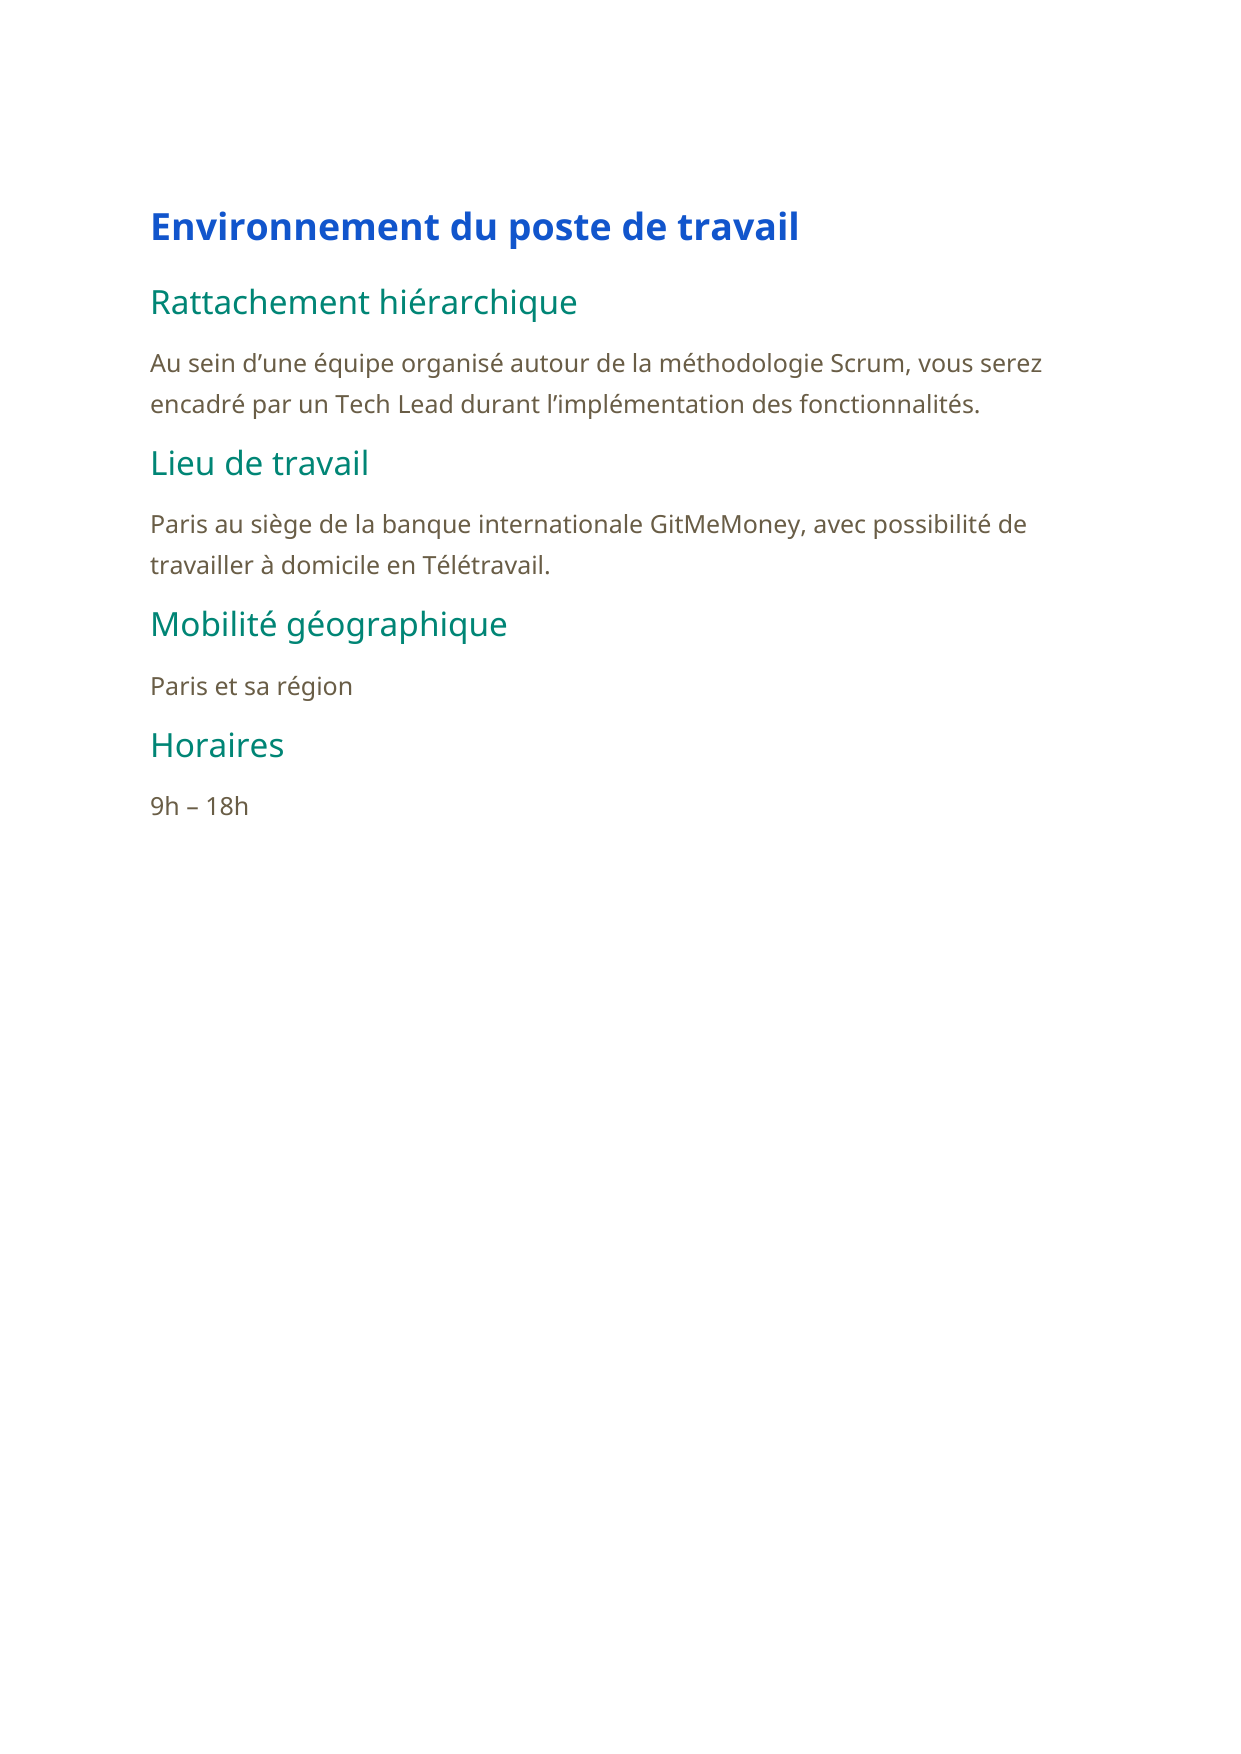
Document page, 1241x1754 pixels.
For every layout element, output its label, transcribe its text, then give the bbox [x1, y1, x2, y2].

text Au sein d’une équipe organisé autour de la méthodologie Scrum, vous serez encadré par un Tech Lead durant l’implémentation des fonctionnalités. [150, 346, 1090, 421]
subtitle Rattachement hiérarchique [150, 279, 1090, 324]
text Paris au siège de la banque internationale GitMeMoney, avec possibilité de travailler à domicile en Télétravail. [150, 507, 1090, 582]
text 9h – 18h [150, 788, 1090, 822]
subtitle Horaires [150, 721, 1090, 767]
subtitle Lieu de travail [150, 440, 1090, 485]
subtitle Environnement du poste de travail [150, 200, 1090, 251]
text Paris et sa région [150, 668, 1090, 702]
subtitle Mobilité géographique [150, 601, 1090, 647]
